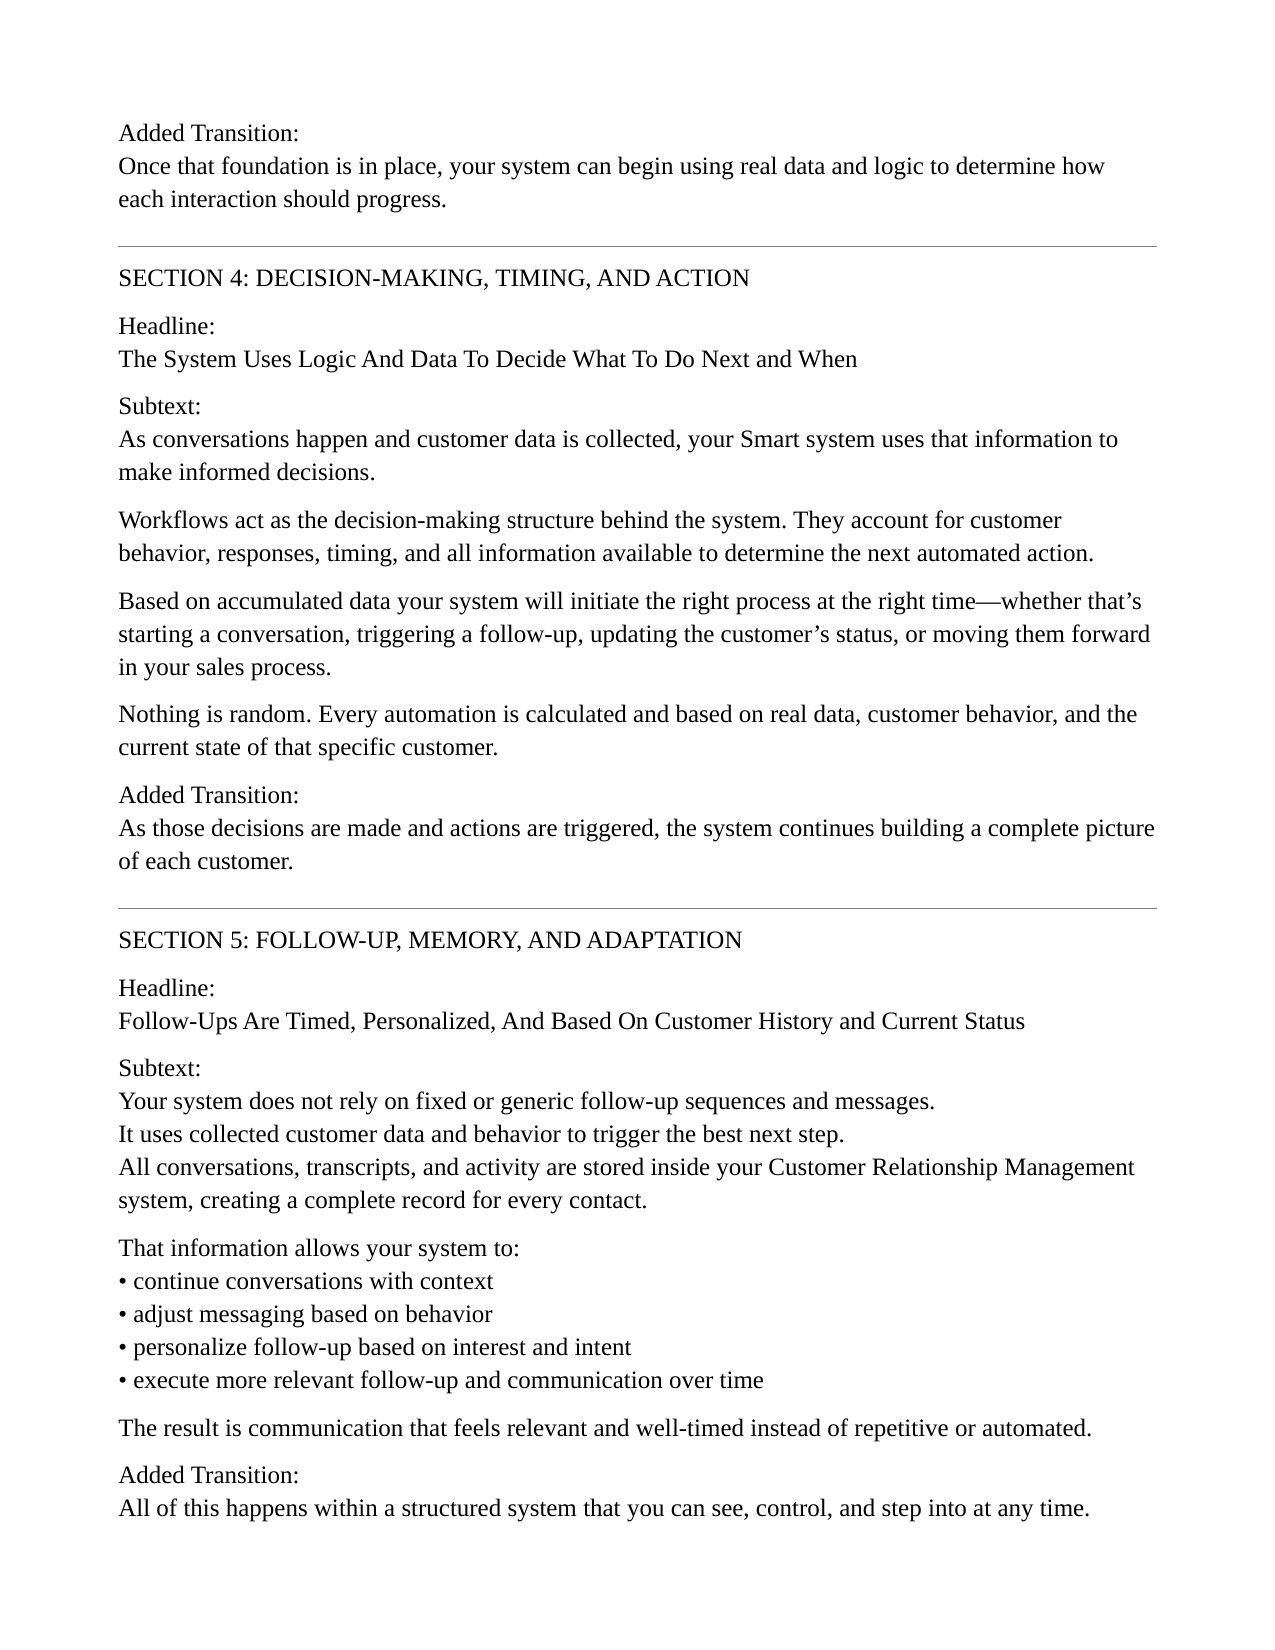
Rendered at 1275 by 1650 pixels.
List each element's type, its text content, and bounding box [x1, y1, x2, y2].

text SECTION 4: DECISION-MAKING, TIMING, AND ACTION [118, 263, 1157, 292]
text That information allows your system to: • continue conversations with context • adjust messaging based on behavior • personalize follow-up based on interest and intent • execute more relevant follow-up and communication over time [118, 1233, 1157, 1394]
text Headline: The System Uses Logic And Data To Decide What To Do Next and When [118, 311, 1157, 373]
text Added Transition: All of this happens within a structured system that you can see, control, and step into at any time. [118, 1460, 1157, 1522]
text Headline: Follow-Ups Are Timed, Personalized, And Based On Customer History and Current Status [118, 973, 1157, 1034]
text Subtext: Your system does not rely on fixed or generic follow-up sequences and messages. It uses collected customer data and behavior to trigger the best next step. All conversations, transcripts, and activity are stored inside your Customer Relationship Management system, creating a complete record for every contact. [118, 1053, 1157, 1214]
text Based on accumulated data your system will initiate the right process at the right time—whether that’s starting a conversation, triggering a follow-up, updating the customer’s status, or moving them forward in your sales process. [118, 586, 1157, 681]
text SECTION 5: FOLLOW-UP, MEMORY, AND ADAPTATION [118, 925, 1157, 954]
text Nothing is random. Every automation is calculated and based on real data, customer behavior, and the current state of that specific customer. [118, 699, 1157, 761]
text Workflows act as the decision-making structure behind the system. They account for customer behavior, responses, timing, and all information available to determine the next automated action. [118, 505, 1157, 567]
text The result is communication that feels relevant and well-timed instead of repetitive or automated. [118, 1413, 1157, 1441]
text Added Transition: Once that foundation is in place, your system can begin using real data and logic to determine how each interaction should progress. [118, 118, 1157, 213]
text Added Transition: As those decisions are made and actions are triggered, the system continues building a complete picture of each customer. [118, 780, 1157, 875]
text Subtext: As conversations happen and customer data is collected, your Smart system uses that information to make informed decisions. [118, 391, 1157, 486]
